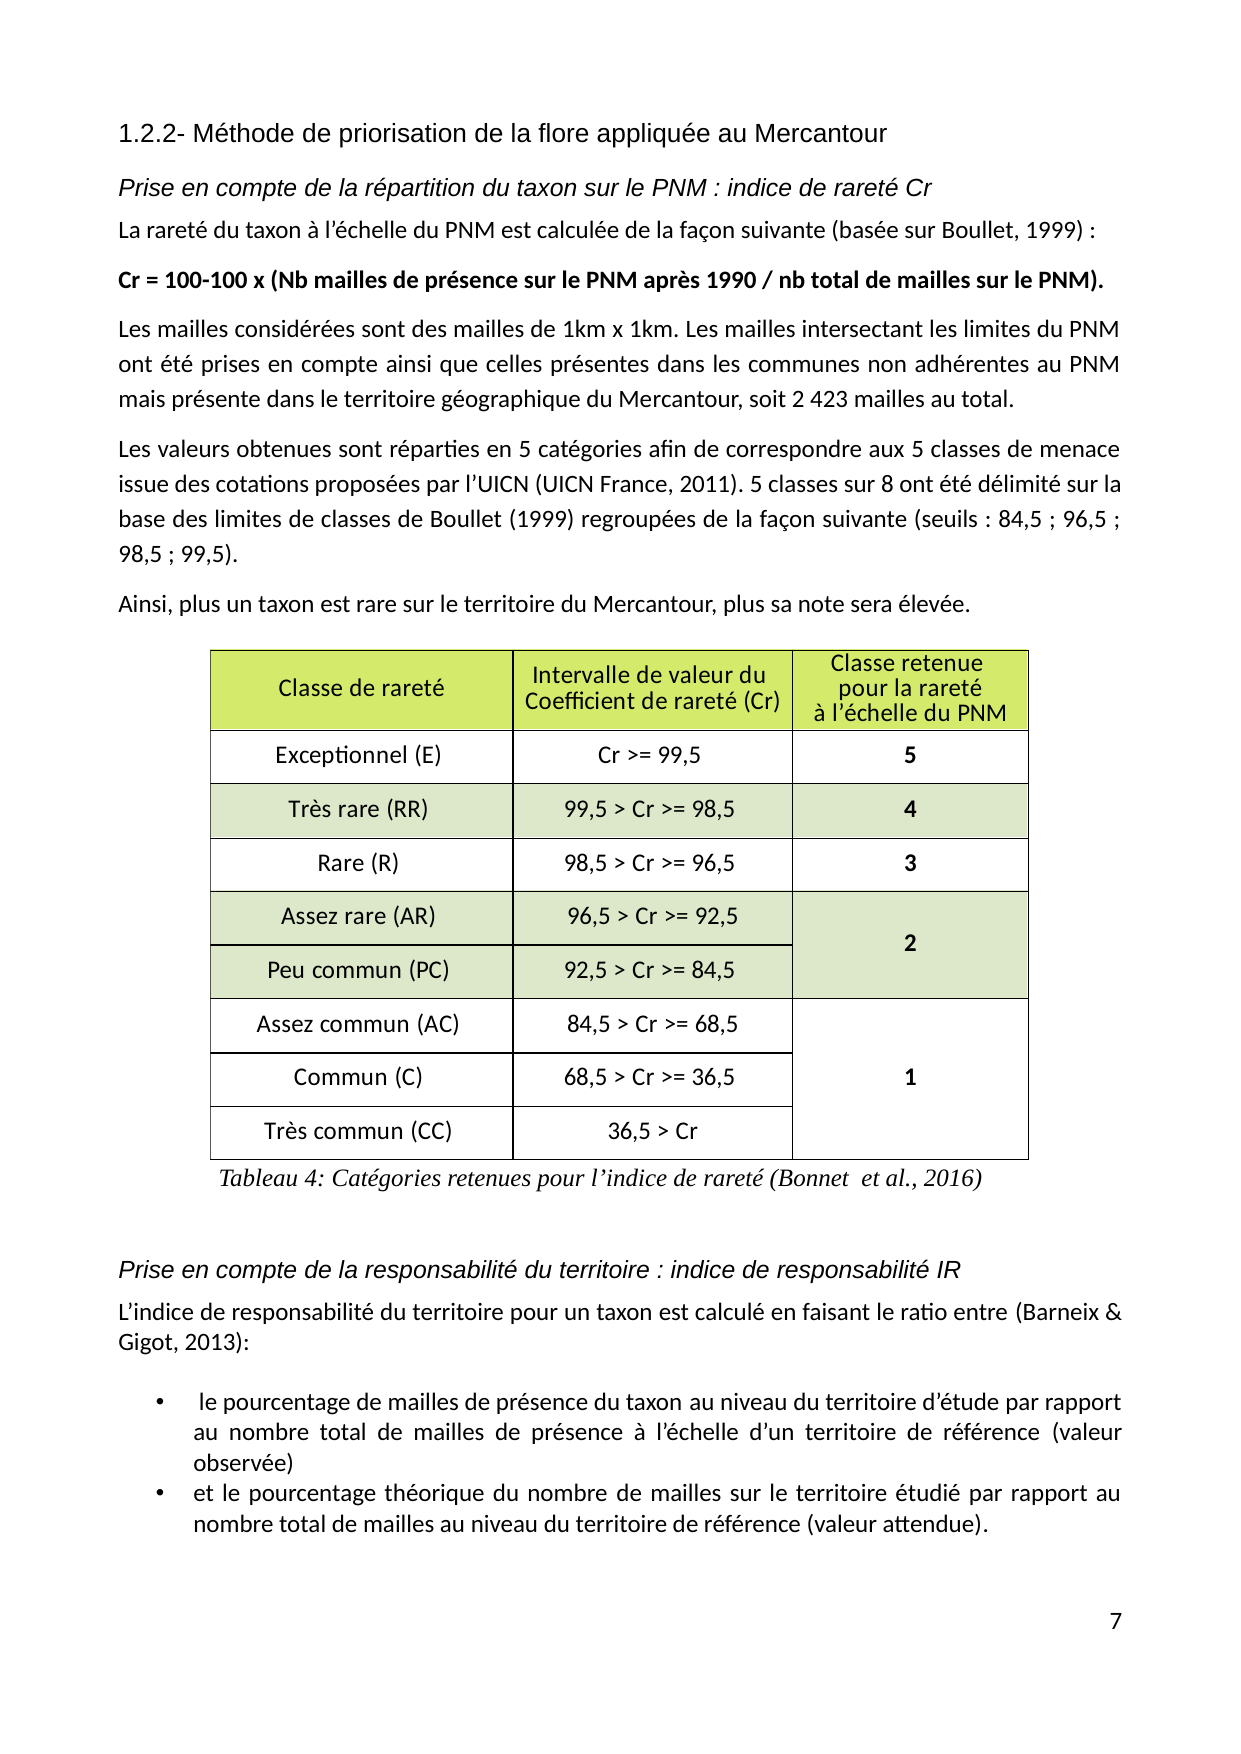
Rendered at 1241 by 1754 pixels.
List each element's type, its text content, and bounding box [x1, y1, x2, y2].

text Cr = 100-100 x (Nb mailles de présence sur le PNM après 1990 / nb total de mailles sur le PNM). [118, 264, 1122, 294]
list le pourcentage de mailles de présence du taxon au niveau du territoire d’étude par rapport au nombre total de mailles de présence à l’échelle d’un territoire de référence (valeur observée) [156, 1386, 1122, 1477]
text Tableau 4: Catégories retenues pour l’indice de rareté (Bonnet et al., 2016) [514, 839, 792, 890]
text Tableau 4: Catégories retenues pour l’indice de rareté (Bonnet et al., 2016) [514, 1054, 792, 1106]
text Tableau 4: Catégories retenues pour l’indice de rareté (Bonnet et al., 2016) [514, 999, 792, 1052]
text Tableau 4: Catégories retenues pour l’indice de rareté (Bonnet et al., 2016) [514, 731, 792, 783]
subtitle Prise en compte de la responsabilité du territoire : indice de responsabilité IR [118, 1255, 1122, 1283]
text Tableau 4: Catégories retenues pour l’indice de rareté (Bonnet et al., 2016) [514, 1107, 792, 1159]
text Tableau 4: Catégories retenues pour l’indice de rareté (Bonnet et al., 2016) [218, 1054, 512, 1106]
text Tableau 4: Catégories retenues pour l’indice de rareté (Bonnet et al., 2016) [218, 1160, 1022, 1191]
subtitle 1.2.2- Méthode de priorisation de la flore appliquée au Mercantour [118, 118, 1122, 148]
text Tableau 4: Catégories retenues pour l’indice de rareté (Bonnet et al., 2016) [793, 731, 1022, 783]
text Ainsi, plus un taxon est rare sur le territoire du Mercantour, plus sa note sera élevée. [118, 588, 1122, 618]
text Tableau 4: Catégories retenues pour l’indice de rareté (Bonnet et al., 2016) [218, 999, 512, 1052]
text L’indice de responsabilité du territoire pour un taxon est calculé en faisant le ratio entre (Barneix & Gigot, 2013): [118, 1296, 1122, 1357]
text Les valeurs obtenues sont réparties en 5 catégories afin de correspondre aux 5 classes de menace issue des cotations proposées par l’UICN (UICN France, 2011). 5 classes sur 8 ont été délimité sur la base des limites de classes de Boullet (1999) regroupées de la façon suivante (seuils : 84,5 ; 96,5 ; 98,5 ; 99,5). [118, 433, 1122, 569]
text Tableau 4: Catégories retenues pour l’indice de rareté (Bonnet et al., 2016) [218, 839, 512, 890]
text La rareté du taxon à l’échelle du PNM est calculée de la façon suivante (basée sur Boullet, 1999) : [118, 214, 1122, 245]
text Tableau 4: Catégories retenues pour l’indice de rareté (Bonnet et al., 2016) [793, 839, 1022, 890]
text Les mailles considérées sont des mailles de 1km x 1km. Les mailles intersectant les limites du PNM ont été prises en compte ainsi que celles présentes dans les communes non adhérentes au PNM mais présente dans le territoire géographique du Mercantour, soit 2 423 mailles au total. [118, 313, 1122, 414]
subtitle Prise en compte de la répartition du taxon sur le PNM : indice de rareté Cr [118, 173, 1122, 202]
list et le pourcentage théorique du nombre de mailles sur le territoire étudié par rapport au nombre total de mailles au niveau du territoire de référence (valeur attendue). [156, 1477, 1122, 1538]
text Tableau 4: Catégories retenues pour l’indice de rareté (Bonnet et al., 2016) [218, 731, 512, 783]
text Tableau 4: Catégories retenues pour l’indice de rareté (Bonnet et al., 2016) [793, 999, 1022, 1159]
text Tableau 4: Catégories retenues pour l’indice de rareté (Bonnet et al., 2016) [218, 1107, 512, 1159]
